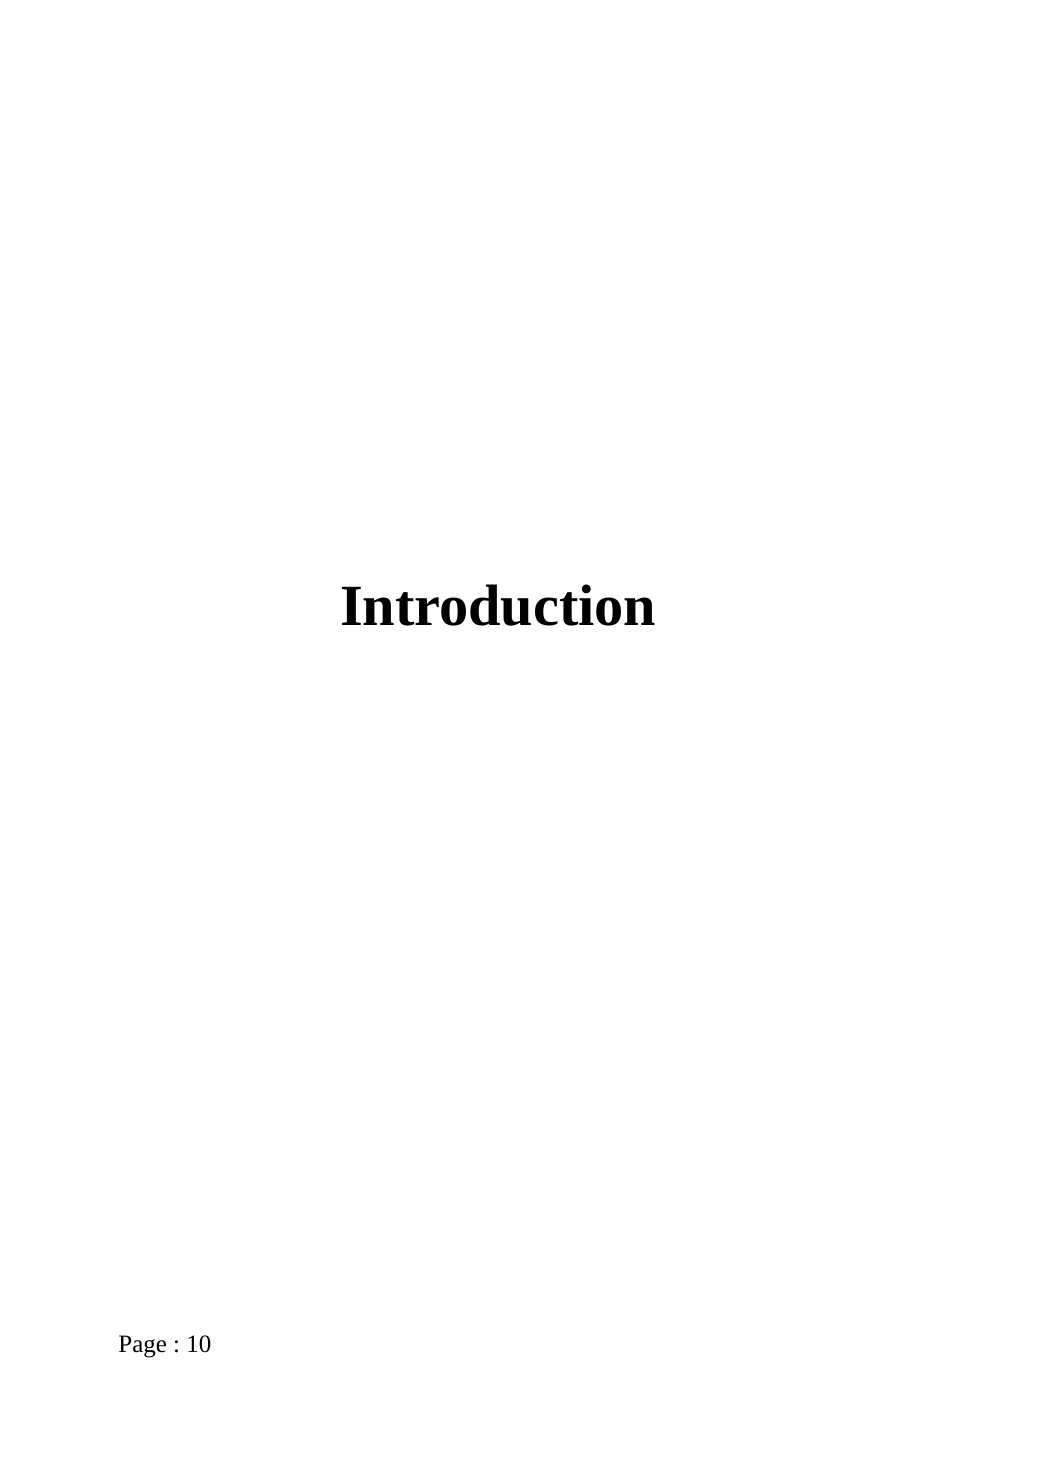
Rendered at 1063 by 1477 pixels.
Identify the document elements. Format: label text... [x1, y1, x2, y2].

text Introduction [118, 563, 945, 643]
